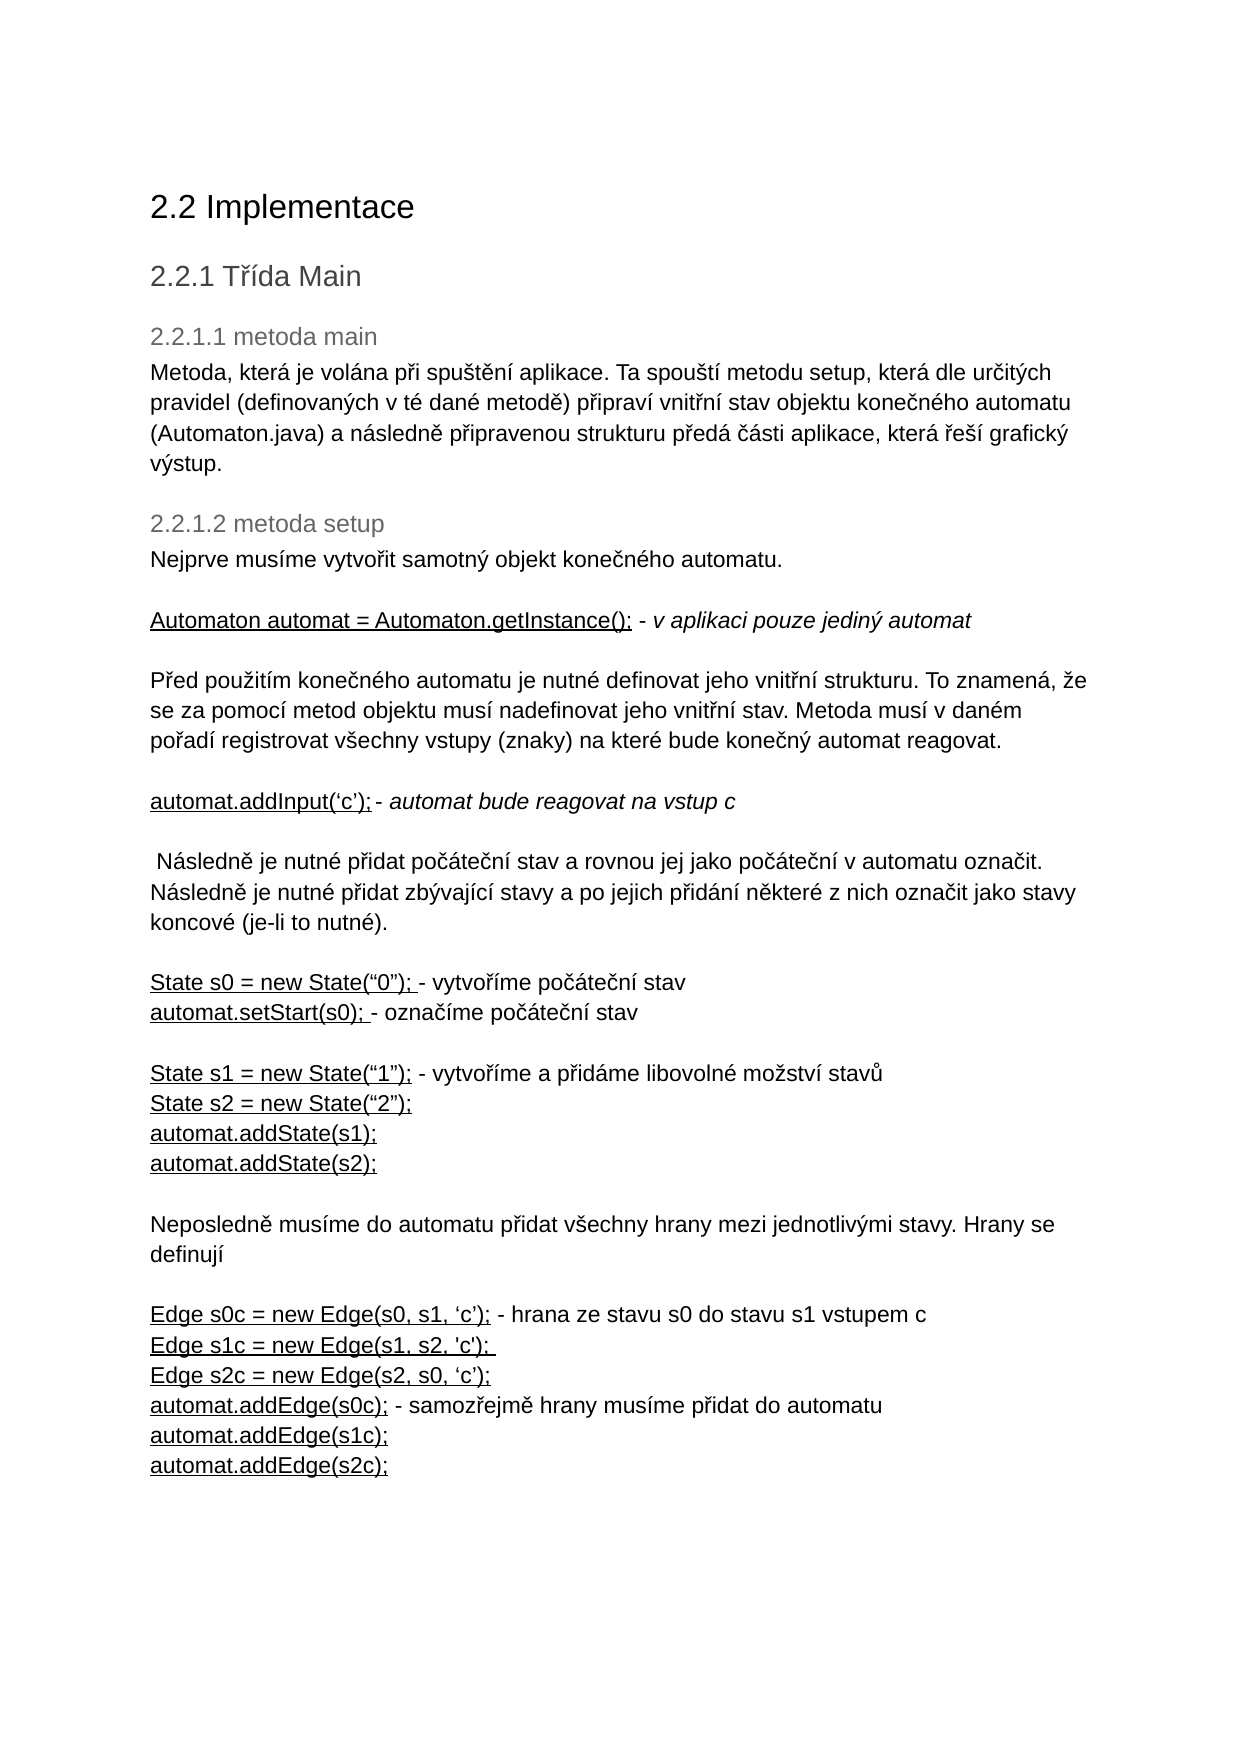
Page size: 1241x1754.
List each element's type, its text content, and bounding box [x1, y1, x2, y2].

text Automaton automat = Automaton.getInstance(); - v aplikaci pouze jediný automat [150, 607, 1090, 633]
text State s0 = new State(“0”); - vytvoříme počáteční stav [150, 969, 1090, 995]
text Edge s2c = new Edge(s2, s0, ‘c’); [150, 1362, 1090, 1388]
text automat.addState(s2); [150, 1150, 1090, 1177]
text automat.setStart(s0); - označíme počáteční stav [150, 999, 1090, 1026]
text automat.addEdge(s1c); [150, 1422, 1090, 1448]
subtitle 2.2.1 Třída Main [150, 259, 1090, 293]
text Nejprve musíme vytvořit samotný objekt konečného automatu. [150, 546, 1090, 572]
text Edge s0c = new Edge(s0, s1, ‘c’); - hrana ze stavu s0 do stavu s1 vstupem c [150, 1301, 1090, 1328]
text State s1 = new State(“1”); - vytvoříme a přidáme libovolné možství stavů [150, 1060, 1090, 1086]
subtitle 2.2.1.1 metoda main [150, 322, 1090, 351]
text Následně je nutné přidat počáteční stav a rovnou jej jako počáteční v automatu označit. Následně je nutné přidat zbývající stavy a po jejich přidání některé z nich označit jako stavy koncové (je-li to nutné). [150, 848, 1090, 935]
subtitle 2.2.1.2 metoda setup [150, 509, 1090, 538]
text Edge s1c = new Edge(s1, s2, 'c'); [150, 1332, 1090, 1358]
text Před použitím konečného automatu je nutné definovat jeho vnitřní strukturu. To znamená, že se za pomocí metod objektu musí nadefinovat jeho vnitřní stav. Metoda musí v daném pořadí registrovat všechny vstupy (znaky) na které bude konečný automat reagovat. [150, 667, 1090, 754]
subtitle 2.2 Implementace [150, 187, 1090, 226]
text automat.addEdge(s0c); - samozřejmě hrany musíme přidat do automatu [150, 1392, 1090, 1418]
text automat.addInput(‘c’); - automat bude reagovat na vstup c [150, 788, 1090, 814]
text automat.addState(s1); [150, 1120, 1090, 1146]
text Metoda, která je volána při spuštění aplikace. Ta spouští metodu setup, která dle určitých pravidel (definovaných v té dané metodě) připraví vnitřní stav objektu konečného automatu (Automaton.java) a následně připravenou strukturu předá části aplikace, která řeší grafický výstup. [150, 359, 1090, 476]
text automat.addEdge(s2c); [150, 1452, 1090, 1479]
text Neposledně musíme do automatu přidat všechny hrany mezi jednotlivými stavy. Hrany se definují [150, 1211, 1090, 1267]
text State s2 = new State(“2”); [150, 1090, 1090, 1116]
